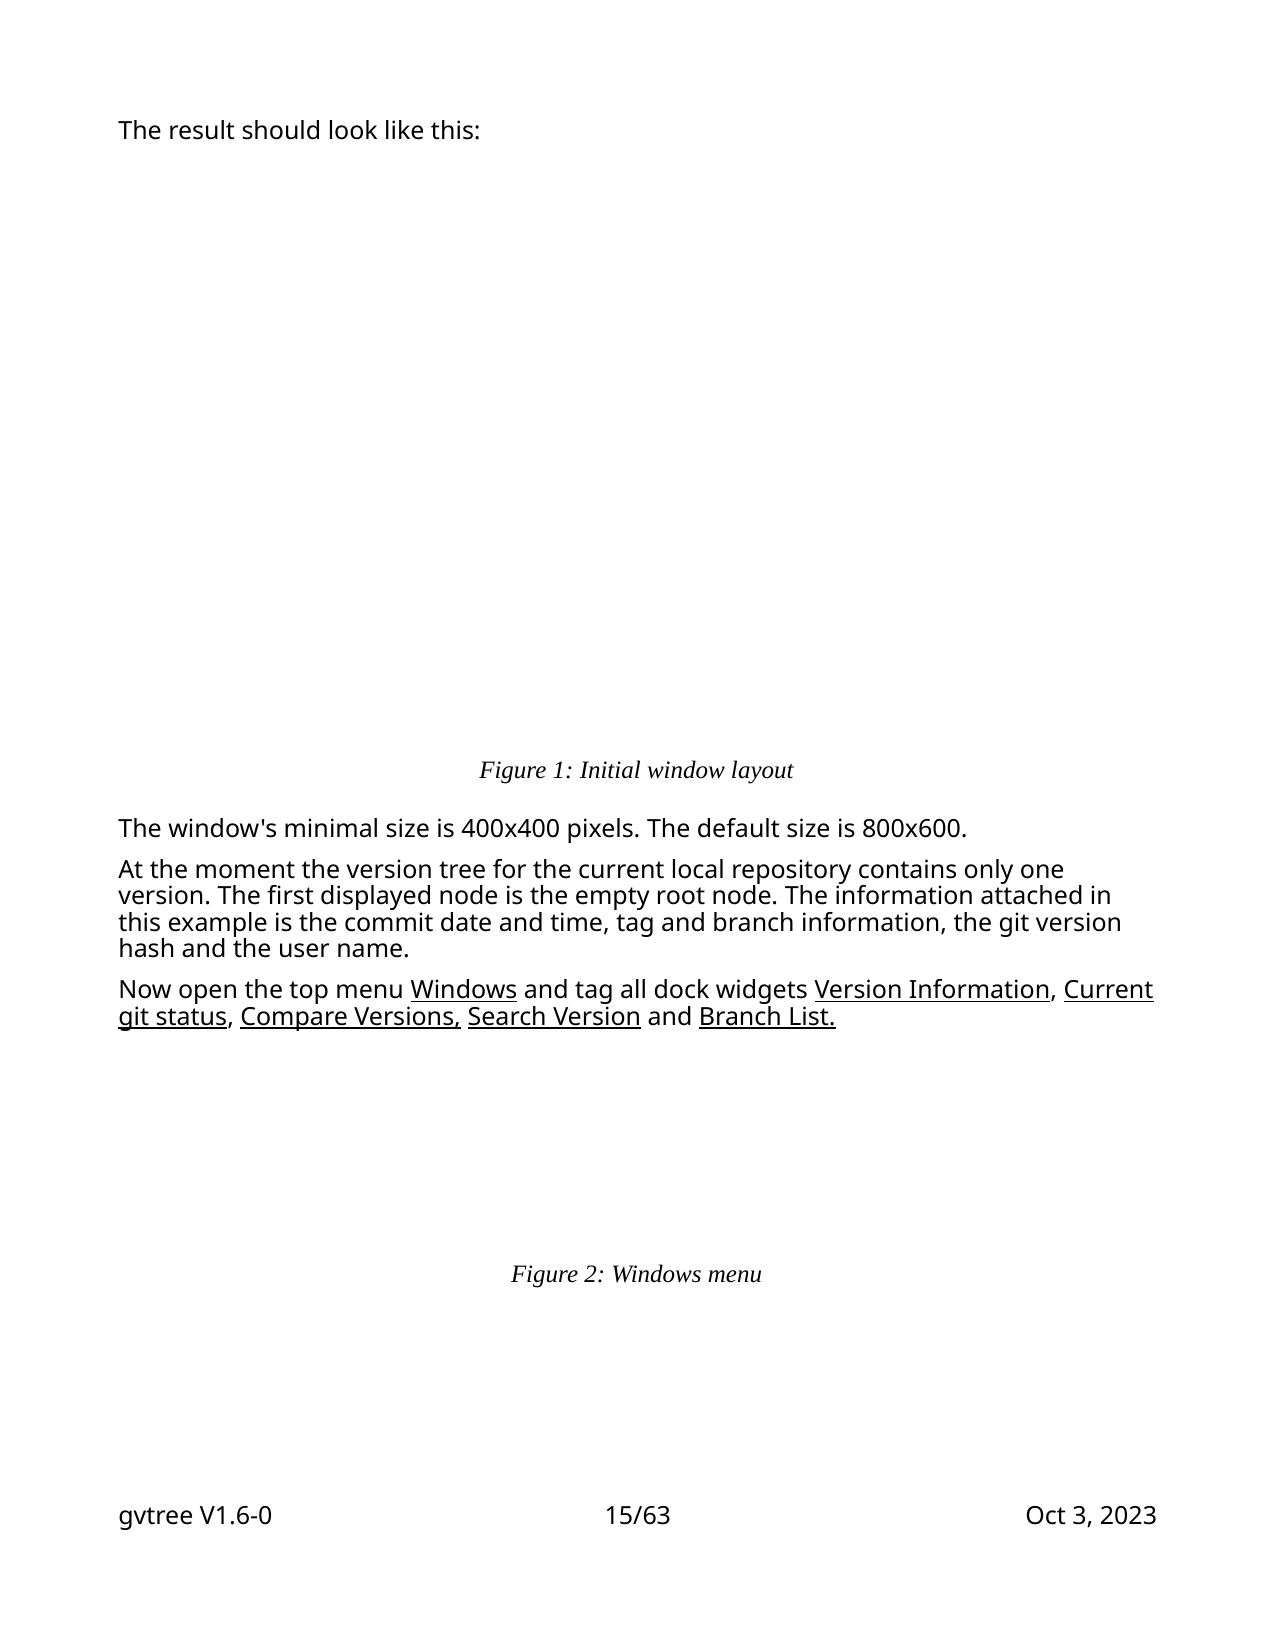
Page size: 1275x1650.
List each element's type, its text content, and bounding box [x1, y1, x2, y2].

text The window's minimal size is 400x400 pixels. The default size is 800x600. [118, 816, 1157, 842]
text Figure 1: Initial window layout [240, 172, 1035, 783]
text Figure 2: Windows menu [453, 1057, 822, 1288]
text Now open the top menu Windows and tag all dock widgets Version Information, Current git status, Compare Versions, Search Version and Branch List. [118, 977, 1157, 1030]
text The result should look like this: [118, 118, 1157, 144]
text At the moment the version tree for the current local repository contains only one version. The first displayed node is the empty root node. The information attached in this example is the commit date and time, tag and branch information, the git version hash and the user name. [118, 857, 1157, 963]
